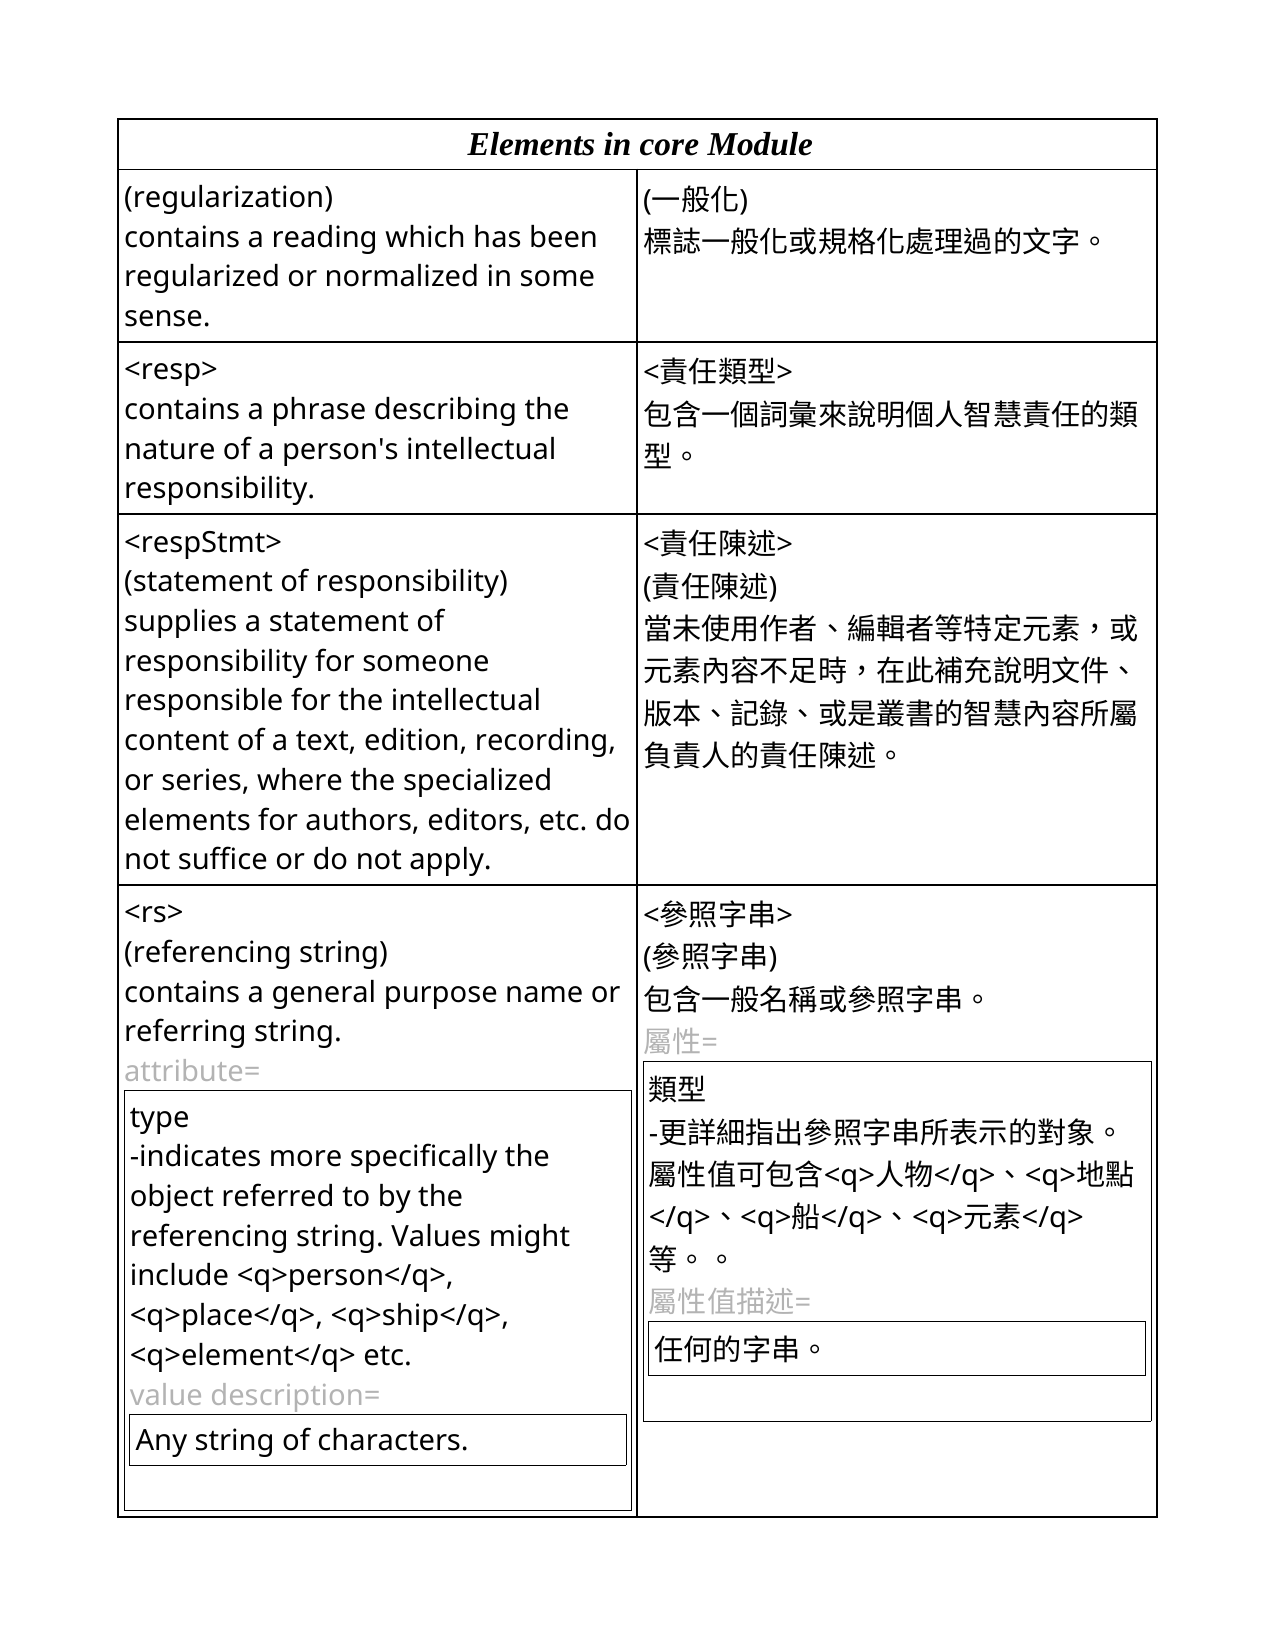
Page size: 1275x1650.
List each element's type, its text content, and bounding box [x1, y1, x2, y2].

table_cell (一般化) 標誌一般化或規格化處理過的文字。 [638, 170, 1156, 341]
table_header Elements in core Module [119, 120, 1156, 168]
table_header type -indicates more specifically the object referred to by the referencing string. Values might include <q>person</q>, <q>place</q>, <q>ship</q>, <q>element</q> etc. value description= [125, 1091, 631, 1510]
table_header 類型 -更詳細指出參照字串所表示的對象。屬性值可包含<q>人物</q>、<q>地點</q>、<q>船</q>、<q>元素</q>等。。 屬性值描述= [644, 1062, 1151, 1421]
table_cell <責任類型> 包含一個詞彙來說明個人智慧責任的類型。 [638, 343, 1156, 513]
table_cell <參照字串> (參照字串) 包含一般名稱或參照字串。 屬性= [638, 886, 1156, 1516]
table_header Any string of characters. [130, 1415, 626, 1465]
table_header 任何的字串。 [649, 1322, 1145, 1375]
table_cell <respStmt> (statement of responsibility) supplies a statement of responsibility for someone responsible for the intellectual content of a text, edition, recording, or series, where the specialized elements for authors, editors, etc. do not suffice or do not apply. [119, 515, 636, 884]
table_cell (regularization) contains a reading which has been regularized or normalized in some sense. [119, 170, 636, 341]
table_cell <resp> contains a phrase describing the nature of a person's intellectual responsibility. [119, 343, 636, 513]
table_cell <rs> (referencing string) contains a general purpose name or referring string. attribute= [119, 886, 636, 1516]
table_cell <責任陳述> (責任陳述) 當未使用作者、編輯者等特定元素，或元素內容不足時，在此補充說明文件、版本、記錄、或是叢書的智慧內容所屬負責人的責任陳述。 [638, 515, 1156, 884]
